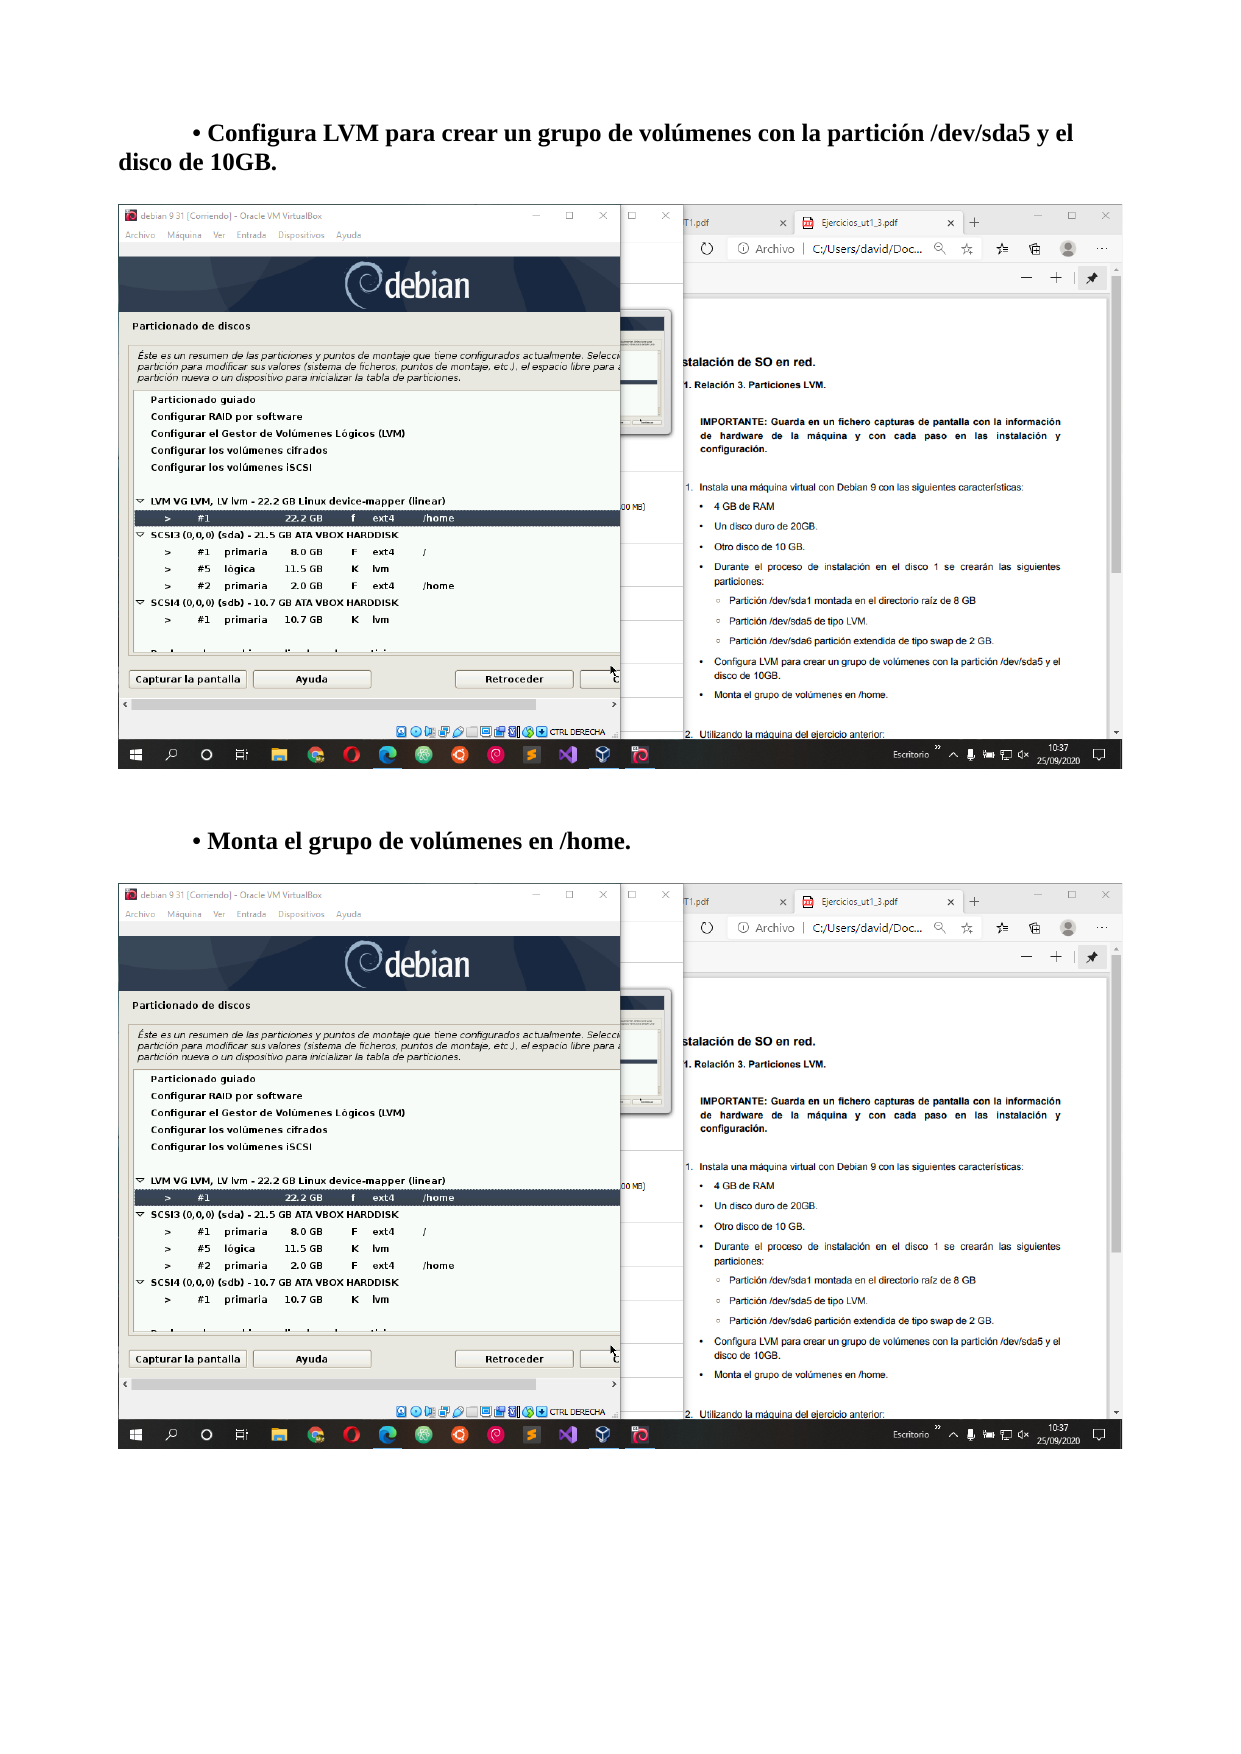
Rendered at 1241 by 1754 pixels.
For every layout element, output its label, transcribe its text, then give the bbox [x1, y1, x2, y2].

text • Configura LVM para crear un grupo de volúmenes con la partición /dev/sda5 y el disco de 10GB. [118, 118, 1122, 176]
text • Monta el grupo de volúmenes en /home. [118, 826, 1122, 855]
picture [118, 204, 1123, 769]
picture [118, 883, 1123, 1449]
